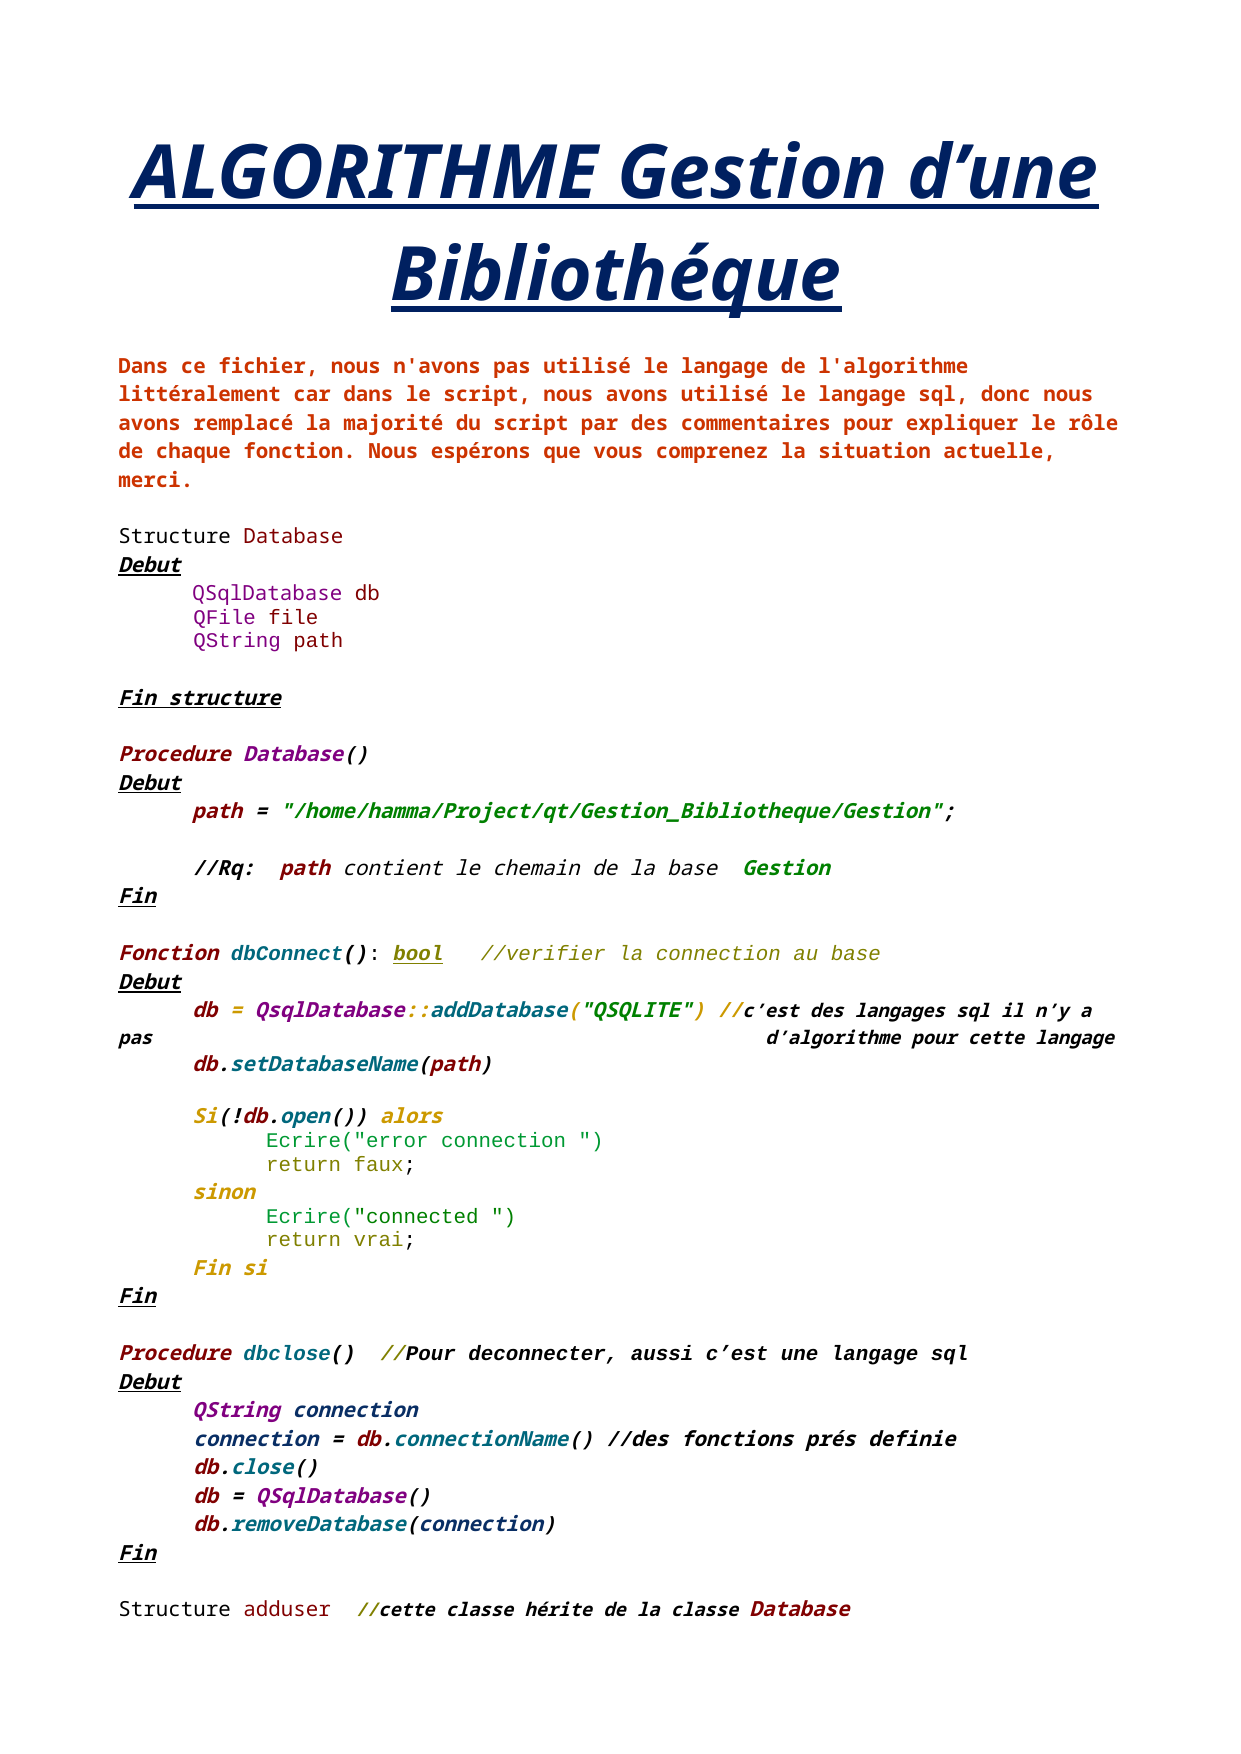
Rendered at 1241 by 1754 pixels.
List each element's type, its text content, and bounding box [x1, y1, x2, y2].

text Fin [118, 882, 1122, 910]
text //Rq: path contient le chemain de la base Gestion [118, 853, 1122, 882]
text Si(!db.open()) alors [118, 1102, 1122, 1130]
text Fin structure [118, 683, 1122, 711]
text path = "/home/hamma/Project/qt/Gestion_Bibliotheque/Gestion"; [118, 796, 1122, 825]
text Structure adduser //cette classe hérite de la classe Database [118, 1594, 1122, 1623]
text Ecrire("error connection ") [118, 1130, 1122, 1154]
text db.setDatabaseName(path) [118, 1049, 1122, 1078]
text Fin si [118, 1253, 1122, 1281]
text QFile file [118, 607, 1122, 631]
text connection = db.connectionName() //des fonctions prés definie [118, 1424, 1122, 1452]
text Procedure Database() [118, 739, 1122, 768]
text Fonction dbConnect(): bool //verifier la connection au base [118, 938, 1122, 967]
text QString connection [118, 1395, 1122, 1424]
text return vrai; [118, 1229, 1122, 1253]
text Dans ce fichier, nous n'avons pas utilisé le langage de l'algorithme littéralement car dans le script, nous avons utilisé le langage sql, donc nous avons remplacé la majorité du script par des commentaires pour expliquer le rôle de chaque fonction. Nous espérons que vous comprenez la situation actuelle, merci. [118, 351, 1122, 493]
text db = QSqlDatabase() [118, 1481, 1122, 1509]
text db = QsqlDatabase::addDatabase("QSQLITE") //c’est des langages sql il n’y a pas d’algorithme pour cette langage [118, 996, 1122, 1049]
text Ecrire("connected ") [118, 1206, 1122, 1229]
text Structure Database [118, 522, 1122, 550]
text ALGORITHME Gestion d’une Bibliothéque [118, 118, 1122, 322]
text db.removeDatabase(connection) [118, 1509, 1122, 1538]
text Debut [118, 550, 1122, 578]
text Fin [118, 1538, 1122, 1566]
text Procedure dbclose() //Pour deconnecter, aussi c’est une langage sql [118, 1338, 1122, 1367]
text Debut [118, 768, 1122, 796]
text Debut [118, 1367, 1122, 1395]
text Fin [118, 1281, 1122, 1310]
text QSqlDatabase db [118, 578, 1122, 607]
text sinon [118, 1177, 1122, 1206]
text Debut [118, 967, 1122, 996]
text return faux; [118, 1154, 1122, 1177]
text QString path [118, 631, 1122, 654]
text db.close() [118, 1452, 1122, 1481]
